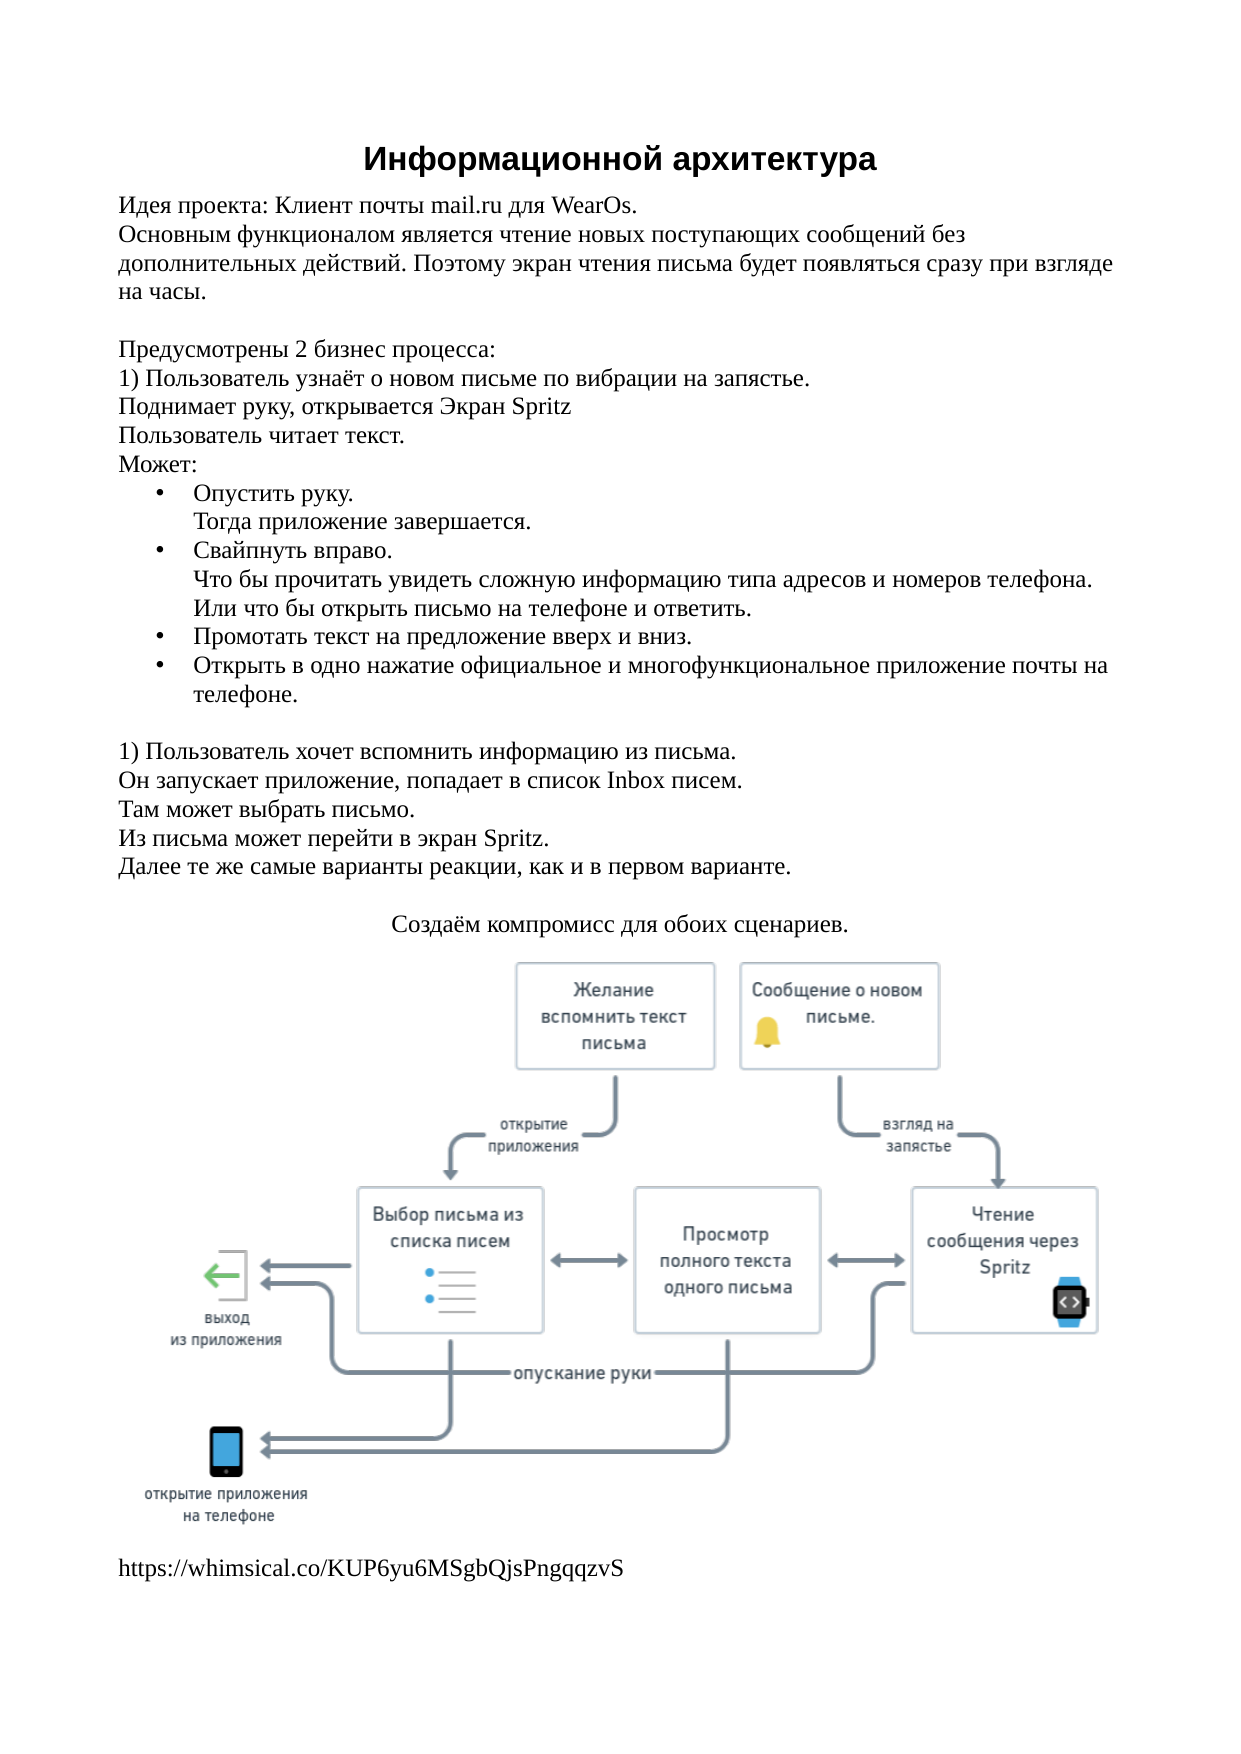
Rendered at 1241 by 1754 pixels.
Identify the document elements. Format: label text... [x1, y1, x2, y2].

list Промотать текст на предложение вверх и вниз. [156, 621, 1122, 650]
list Открыть в одно нажатие официальное и многофункциональное приложение почты на телефоне. [156, 650, 1122, 708]
text Пользователь читает текст. [118, 420, 1122, 449]
list Свайпнуть вправо. [156, 535, 1122, 564]
text Создаём компромисс для обоих сценариев. [118, 909, 1122, 937]
text Там может выбрать письмо. [118, 794, 1122, 823]
list Что бы прочитать увидеть сложную информацию типа адресов и номеров телефона. [156, 564, 1122, 593]
text Может: [118, 449, 1122, 478]
text Основным функционалом является чтение новых поступающих сообщений без дополнительных действий. Поэтому экран чтения письма будет появляться сразу при взгляде на часы. [118, 219, 1122, 305]
text Из письма может перейти в экран Spritz. [118, 823, 1122, 851]
list Или что бы открыть письмо на телефоне и ответить. [156, 593, 1122, 621]
text 1) Пользователь хочет вспомнить информацию из письма. [118, 736, 1122, 765]
list Тогда приложение завершается. [156, 506, 1122, 535]
text https://whimsical.co/KUP6yu6MSgbQjsPngqqzvS [118, 1553, 1122, 1581]
text 1) Пользователь узнаёт о новом письме по вибрации на запястье. [118, 363, 1122, 391]
picture [118, 937, 1123, 1553]
text Идея проекта: Клиент почты mail.ru для WearOs. [118, 190, 1122, 219]
list Опустить руку. [156, 478, 1122, 506]
text Он запускает приложение, попадает в список Inbox писем. [118, 765, 1122, 794]
text Поднимает руку, открывается Экран Spritz [118, 391, 1122, 420]
subtitle Информационной архитектура [118, 139, 1122, 178]
text Предусмотрены 2 бизнес процесса: [118, 334, 1122, 363]
text Далее те же самые варианты реакции, как и в первом варианте. [118, 851, 1122, 880]
